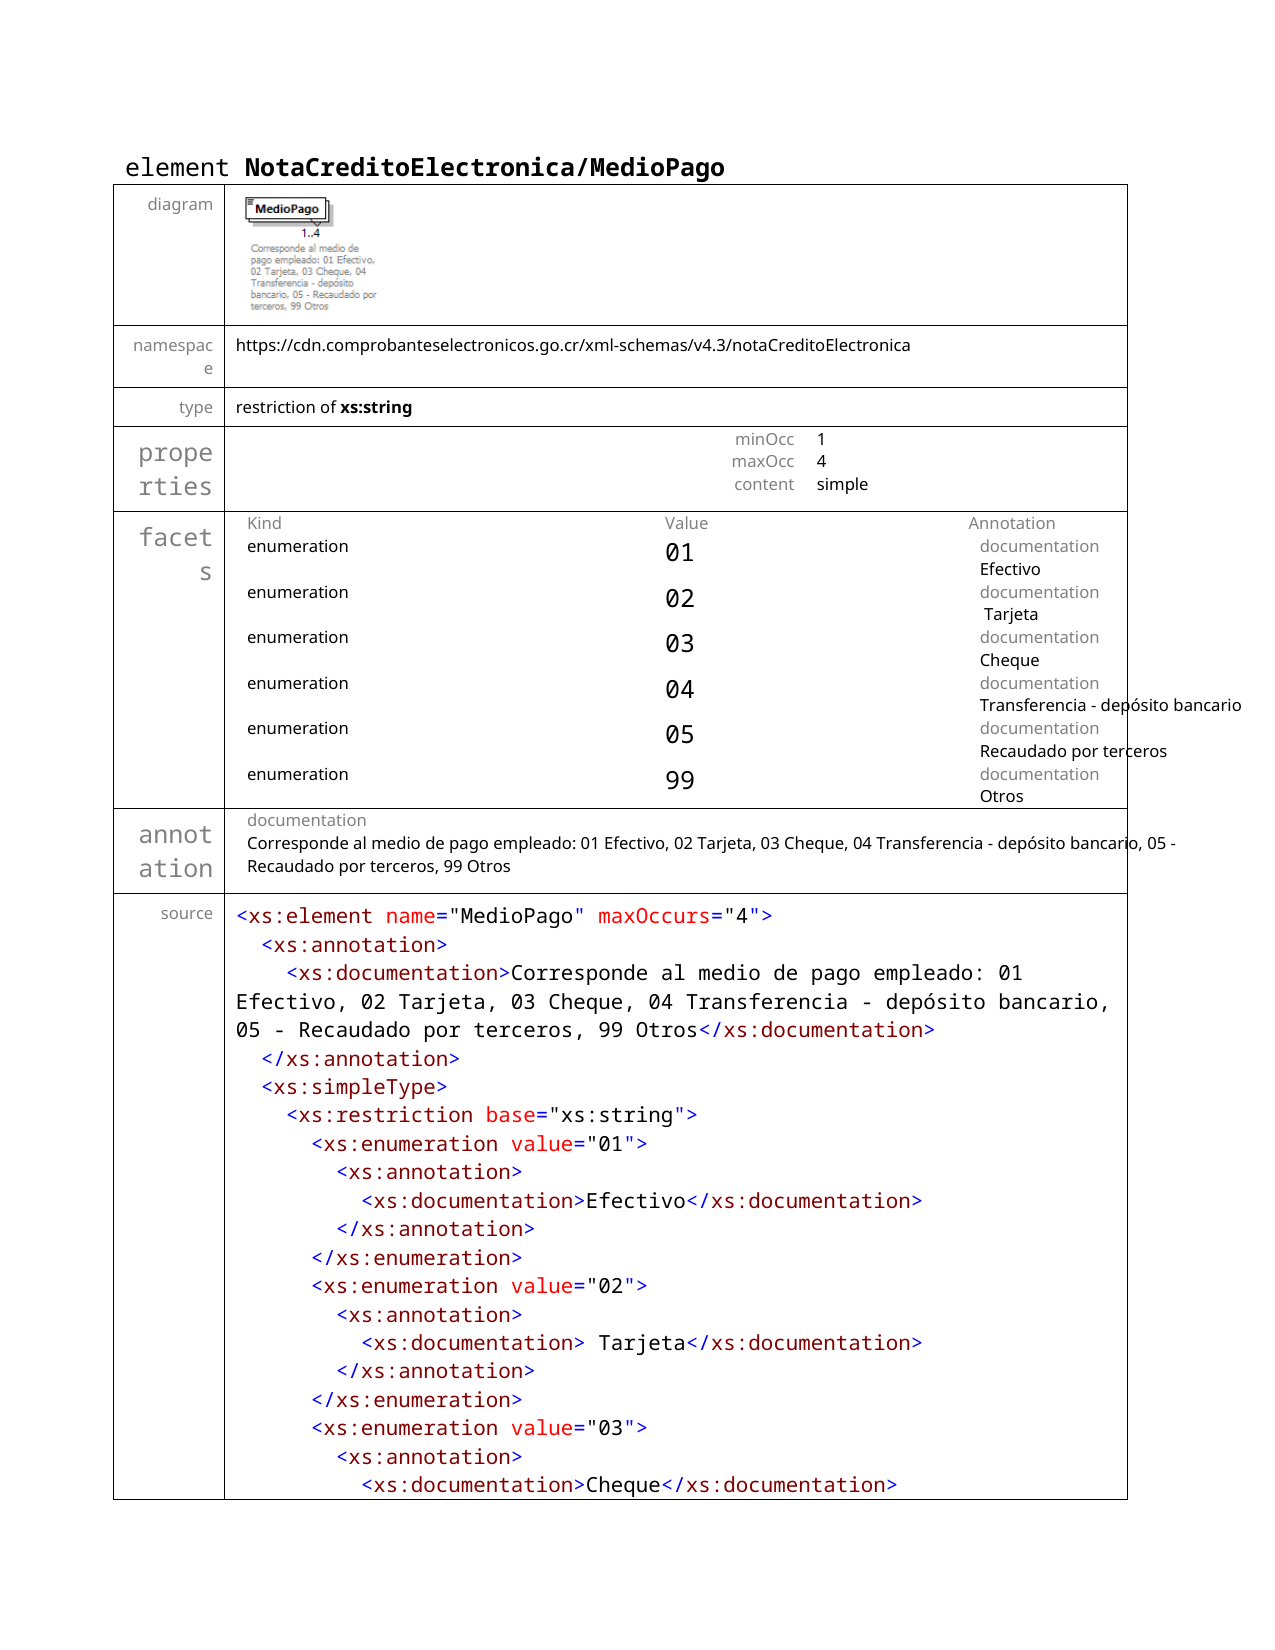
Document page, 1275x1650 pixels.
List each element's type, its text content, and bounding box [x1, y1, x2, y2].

table_cell [957, 717, 1127, 762]
table_cell Cheque [968, 649, 1127, 671]
table_cell enumeration [236, 717, 654, 762]
table_cell [957, 762, 968, 808]
table_header documentation [968, 535, 1127, 557]
table_cell facets [114, 512, 224, 808]
table_cell Otros [968, 785, 1127, 808]
table_cell type [114, 388, 224, 426]
table_header documentation [236, 809, 1127, 832]
table_cell Efectivo [968, 558, 1127, 580]
table_header documentation [968, 717, 1127, 739]
table_cell enumeration [236, 626, 654, 671]
table_cell Corresponde al medio de pago empleado: 01 Efectivo, 02 Tarjeta, 03 Cheque, 04 Transferencia - depósito bancario, 05 - Recaudado por terceros, 99 Otros [236, 832, 1127, 877]
table_cell <xs:element name="MedioPago" maxOccurs="4"> <xs:annotation> <xs:documentation>Corresponde al medio de pago empleado: 01 Efectivo, 02 Tarjeta, 03 Cheque, 04 Transferencia - depósito bancario, 05 - Recaudado por terceros, 99 Otros</xs:documentation> </xs:annotation> <xs:simpleType> <xs:restriction base="xs:string"> <xs:enumeration value="01"> <xs:annotation> <xs:documentation>Efectivo</xs:documentation> </xs:annotation> </xs:enumeration> <xs:enumeration value="02"> <xs:annotation> <xs:documentation> Tarjeta</xs:documentation> </xs:annotation> </xs:enumeration> <xs:enumeration value="03"> <xs:annotation> <xs:documentation>Cheque</xs:documentation> [225, 894, 1127, 1499]
table_header minOcc [236, 427, 805, 450]
table_cell 05 [654, 717, 957, 762]
picture [235, 193, 387, 317]
table_header [225, 185, 1127, 325]
table_cell 03 [654, 626, 957, 671]
table_header documentation [968, 671, 1127, 694]
table_cell 99 [654, 762, 957, 808]
table_header 1 [805, 427, 1127, 450]
table_header Value [654, 512, 957, 535]
table_header Annotation [957, 512, 1127, 535]
table_cell content [236, 473, 805, 495]
table_cell 04 [654, 671, 957, 717]
table_cell namespace [114, 326, 224, 387]
table_cell enumeration [236, 535, 654, 580]
table_cell enumeration [236, 671, 654, 717]
table_cell enumeration [236, 580, 654, 626]
table_cell [225, 512, 236, 808]
table_header diagram [114, 185, 224, 325]
table_cell https://cdn.comprobanteselectronicos.go.cr/xml-schemas/v4.3/notaCreditoElectronica [225, 326, 1127, 387]
table_header documentation [968, 626, 1127, 648]
text element NotaCreditoElectronica/MedioPago [125, 150, 1150, 184]
table_cell properties [114, 427, 224, 511]
table_cell 01 [654, 535, 957, 580]
table_cell restriction of xs:string [225, 388, 1127, 426]
table_cell [225, 809, 1127, 893]
table_cell simple [805, 473, 1127, 495]
table_cell [225, 427, 1127, 511]
table_cell Tarjeta [968, 603, 1127, 626]
table_header documentation [968, 580, 1127, 603]
table_cell [957, 580, 968, 626]
table_cell enumeration [236, 762, 654, 808]
table_cell [957, 535, 1127, 580]
table_cell Recaudado por terceros [968, 740, 1127, 762]
table_header documentation [968, 762, 1127, 785]
table_cell maxOcc [236, 450, 805, 473]
table_cell [957, 626, 1127, 671]
table_header Kind [236, 512, 654, 535]
table_cell 4 [805, 450, 1127, 473]
table_cell annotation [114, 809, 224, 893]
table_cell Transferencia - depósito bancario [968, 694, 1127, 717]
table_cell [957, 671, 968, 717]
table_cell source [114, 894, 224, 1499]
table_cell 02 [654, 580, 957, 626]
